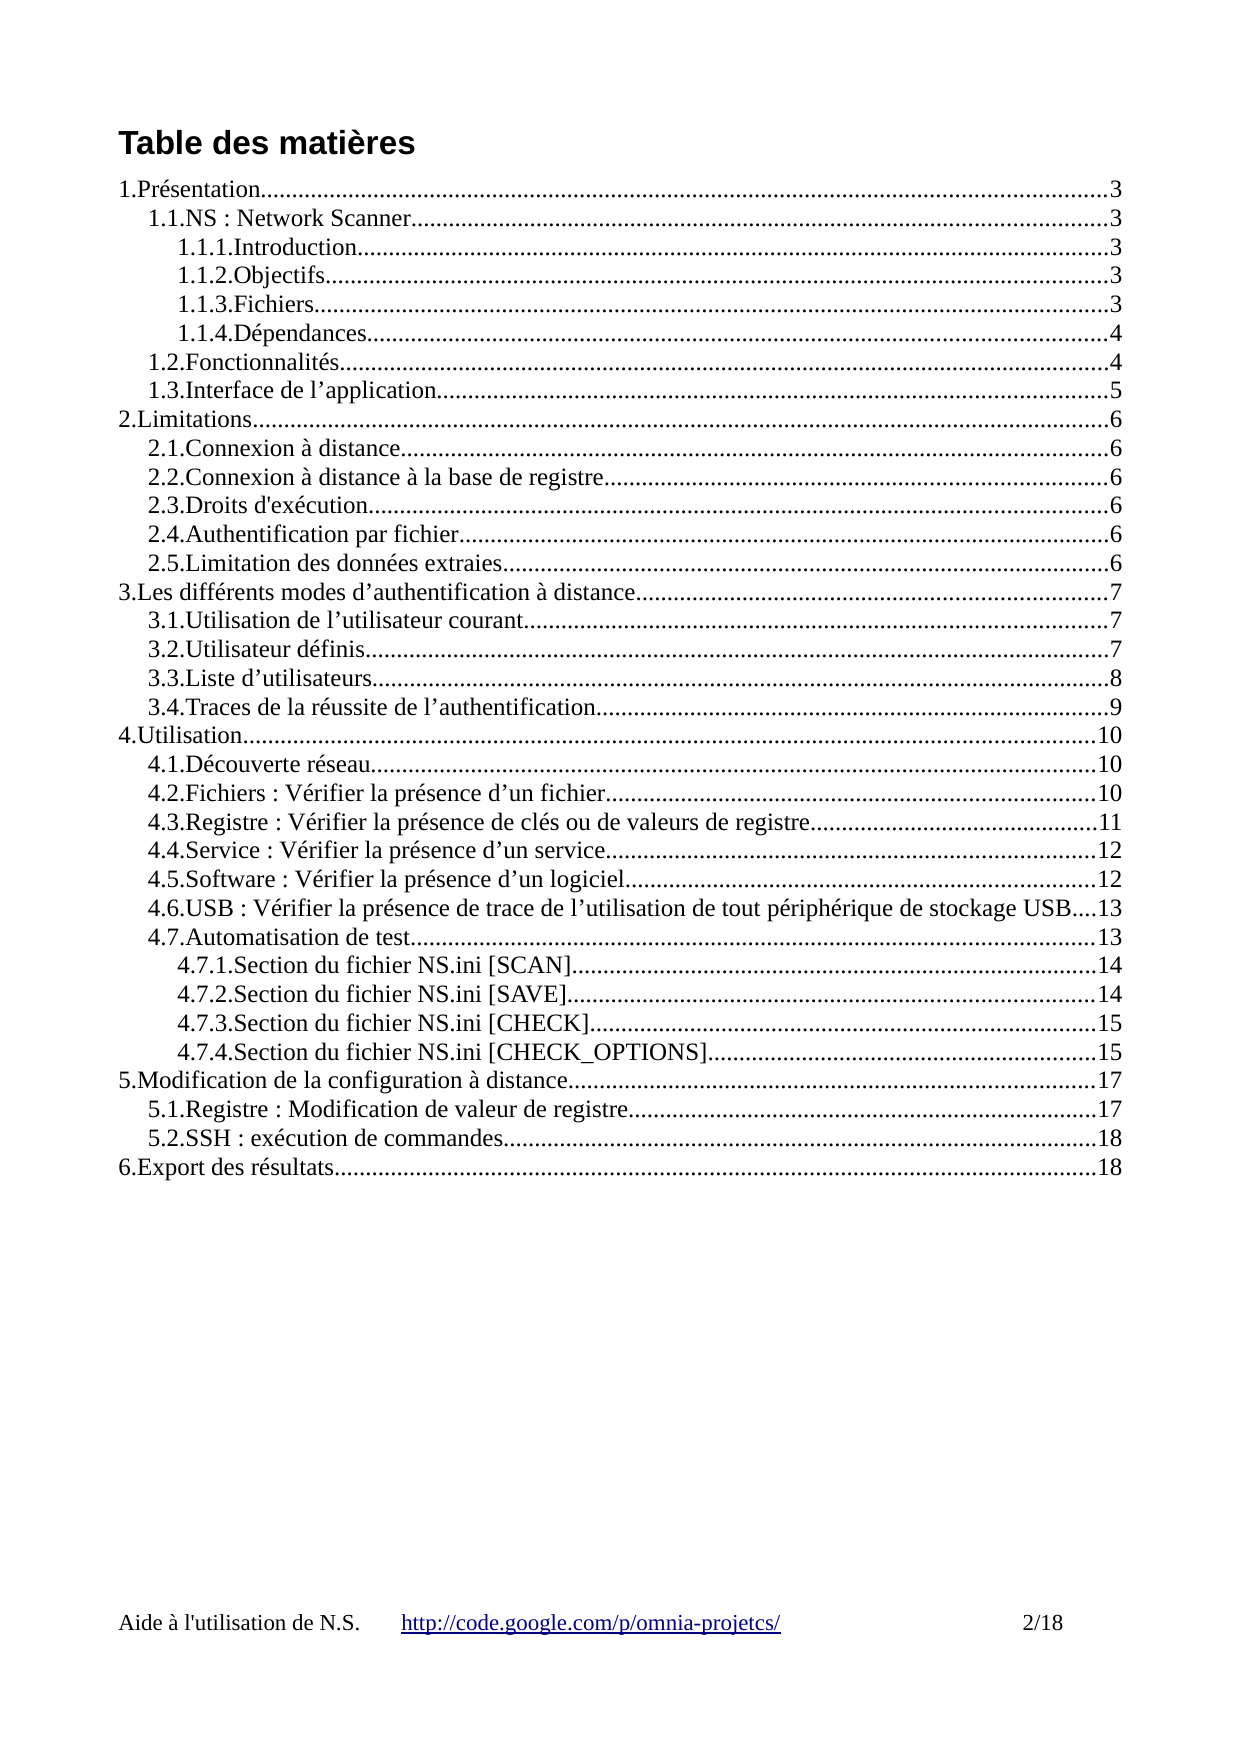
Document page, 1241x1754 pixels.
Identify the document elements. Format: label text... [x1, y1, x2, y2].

text 4.1.Découverte réseau 10 [148, 749, 1122, 778]
text 2.4.Authentification par fichier 6 [148, 519, 1122, 548]
text 3.1.Utilisation de l’utilisateur courant 7 [148, 606, 1122, 634]
text 5.2.SSH : exécution de commandes 18 [148, 1123, 1122, 1152]
text 2.2.Connexion à distance à la base de registre 6 [148, 462, 1122, 491]
subtitle Table des matières [118, 123, 1122, 162]
text 1.1.NS : Network Scanner 3 [148, 203, 1122, 232]
text 1.Présentation 3 [118, 174, 1122, 203]
text 2.Limitations 6 [118, 404, 1122, 433]
text 3.2.Utilisateur définis 7 [148, 634, 1122, 663]
text 1.1.4.Dépendances 4 [177, 318, 1122, 347]
text 2.3.Droits d'exécution 6 [148, 491, 1122, 519]
text 6.Export des résultats 18 [118, 1152, 1122, 1181]
text 1.3.Interface de l’application 5 [148, 376, 1122, 404]
text 4.7.Automatisation de test 13 [148, 922, 1122, 951]
text 1.2.Fonctionnalités 4 [148, 347, 1122, 376]
text 4.3.Registre : Vérifier la présence de clés ou de valeurs de registre 11 [148, 807, 1122, 836]
text 4.7.3.Section du fichier NS.ini [CHECK] 15 [177, 1008, 1122, 1037]
text 4.2.Fichiers : Vérifier la présence d’un fichier 10 [148, 778, 1122, 807]
text 4.4.Service : Vérifier la présence d’un service 12 [148, 836, 1122, 864]
text 2.1.Connexion à distance 6 [148, 433, 1122, 462]
text 4.Utilisation 10 [118, 721, 1122, 749]
text 4.7.2.Section du fichier NS.ini [SAVE] 14 [177, 979, 1122, 1008]
text 1.1.1.Introduction 3 [177, 232, 1122, 261]
text 4.7.4.Section du fichier NS.ini [CHECK_OPTIONS] 15 [177, 1037, 1122, 1066]
text 4.5.Software : Vérifier la présence d’un logiciel 12 [148, 864, 1122, 893]
text 1.1.2.Objectifs 3 [177, 261, 1122, 289]
text 5.1.Registre : Modification de valeur de registre 17 [148, 1094, 1122, 1123]
text 2.5.Limitation des données extraies 6 [148, 548, 1122, 577]
text 3.4.Traces de la réussite de l’authentification 9 [148, 692, 1122, 721]
text 4.7.1.Section du fichier NS.ini [SCAN] 14 [177, 951, 1122, 979]
text 3.Les différents modes d’authentification à distance 7 [118, 577, 1122, 606]
text 1.1.3.Fichiers 3 [177, 289, 1122, 318]
text 4.6.USB : Vérifier la présence de trace de l’utilisation de tout périphérique de stockage USB 13 [148, 893, 1122, 922]
text 3.3.Liste d’utilisateurs 8 [148, 663, 1122, 692]
text 5.Modification de la configuration à distance 17 [118, 1066, 1122, 1094]
